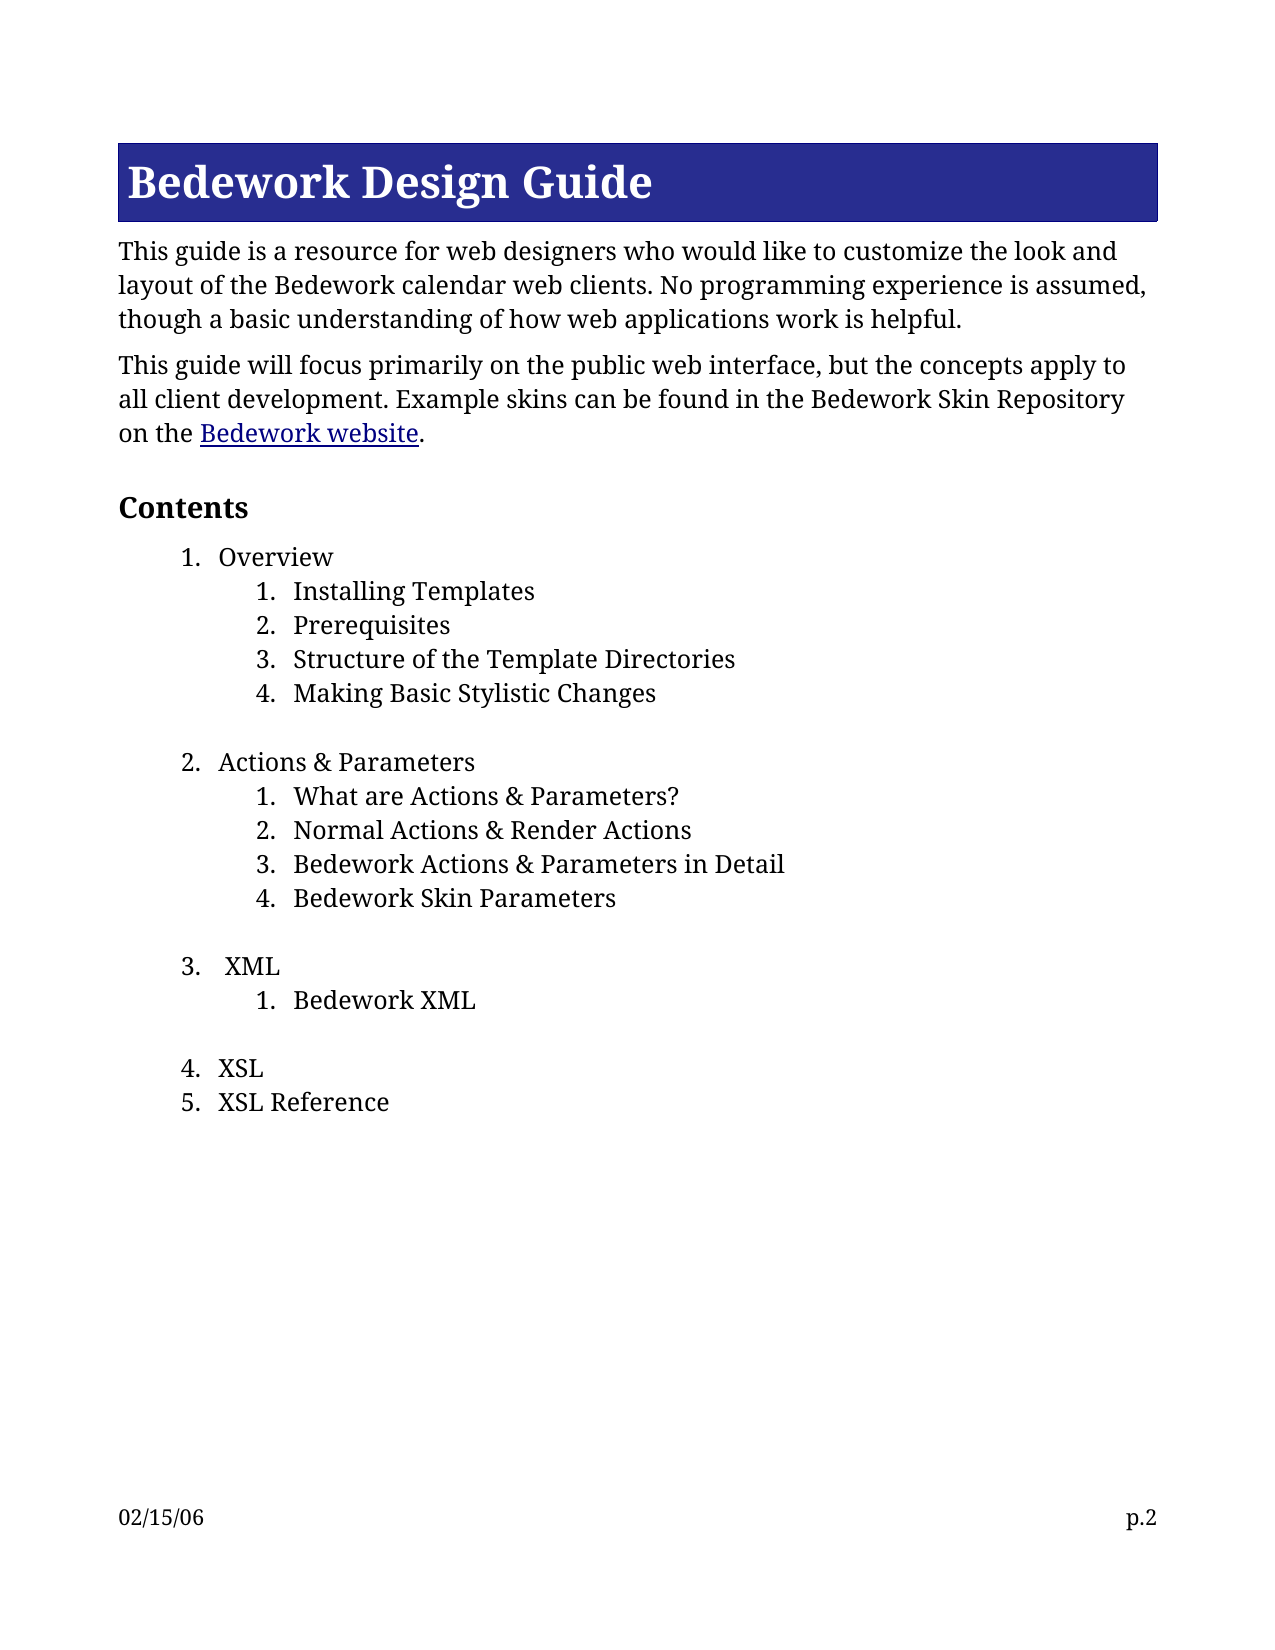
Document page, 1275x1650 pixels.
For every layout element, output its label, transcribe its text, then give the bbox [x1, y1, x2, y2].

list Bedework XML [256, 983, 1157, 1017]
subtitle Contents [118, 488, 1157, 527]
list XML [193, 949, 1157, 983]
list Normal Actions & Render Actions [256, 812, 1157, 846]
list Overview [193, 540, 1157, 574]
list Installing Templates [256, 574, 1157, 608]
list Bedework Skin Parameters [256, 881, 1157, 914]
list Making Basic Stylistic Changes [256, 676, 1157, 710]
text This guide is a resource for web designers who would like to customize the look and layout of the Bedework calendar web clients. No programming experience is assumed, though a basic understanding of how web applications work is helpful. [118, 233, 1157, 336]
list Actions & Parameters [193, 744, 1157, 778]
list Structure of the Template Directories [256, 642, 1157, 676]
subtitle Bedework Design Guide [119, 144, 1157, 221]
list XSL Reference [193, 1085, 1157, 1119]
list XSL [193, 1051, 1157, 1085]
list What are Actions & Parameters? [256, 778, 1157, 812]
list Prerequisites [256, 608, 1157, 642]
list Bedework Actions & Parameters in Detail [256, 846, 1157, 881]
text This guide will focus primarily on the public web interface, but the concepts apply to all client development. Example skins can be found in the Bedework Skin Repository on the Bedework website. [118, 348, 1157, 450]
